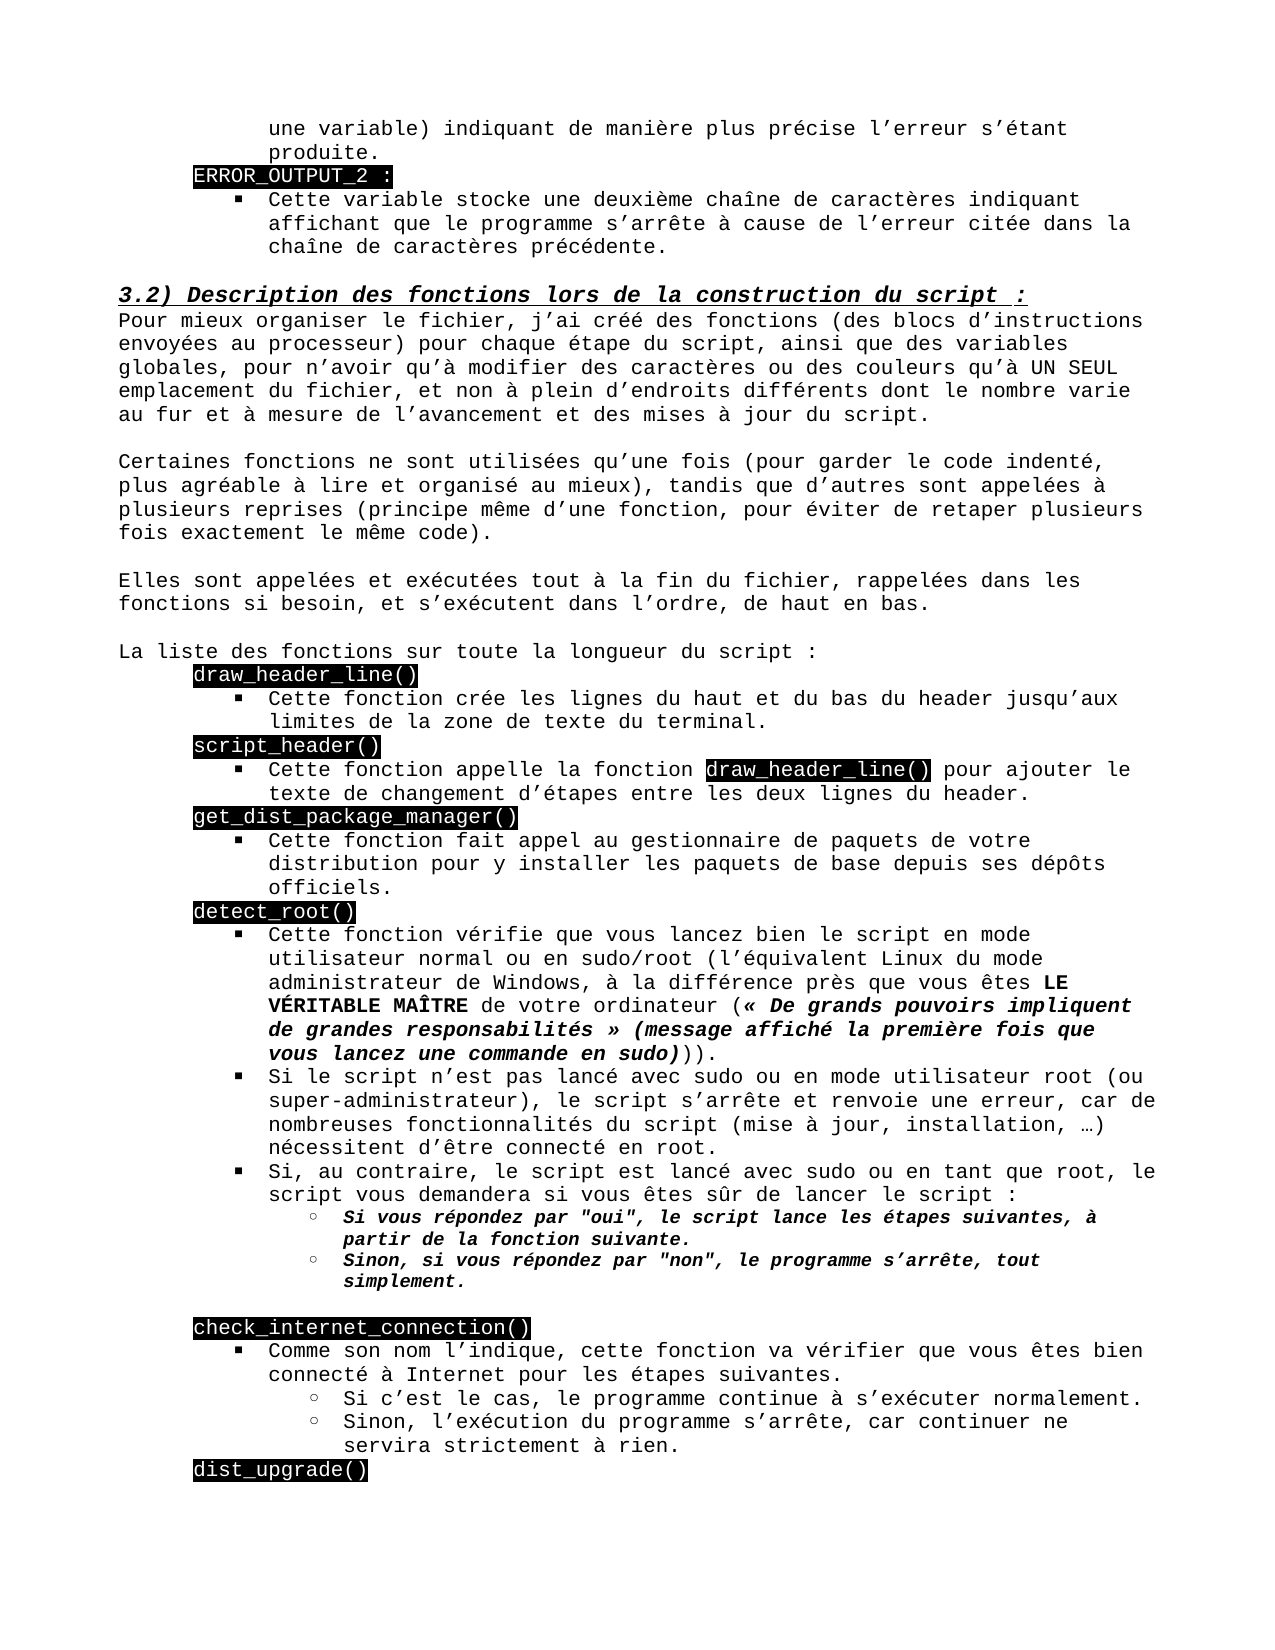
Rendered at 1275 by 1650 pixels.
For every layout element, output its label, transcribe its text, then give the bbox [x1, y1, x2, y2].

list Comme son nom l’indique, cette fonction va vérifier que vous êtes bien connecté à Internet pour les étapes suivantes. [231, 1340, 1157, 1388]
text Elles sont appelées et exécutées tout à la fin du fichier, rappelées dans les fonctions si besoin, et s’exécutent dans l’ordre, de haut en bas. [118, 570, 1157, 617]
text Pour mieux organiser le fichier, j’ai créé des fonctions (des blocs d’instructions envoyées au processeur) pour chaque étape du script, ainsi que des variables globales, pour n’avoir qu’à modifier des caractères ou des couleurs qu’à UN SEUL emplacement du fichier, et non à plein d’endroits différents dont le nombre varie au fur et à mesure de l’avancement et des mises à jour du script. [118, 309, 1157, 428]
text 3.2) Description des fonctions lors de la construction du script : [118, 284, 1157, 309]
list dist_upgrade() [156, 1459, 1157, 1482]
list Si c’est le cas, le programme continue à s’exécuter normalement. [306, 1388, 1157, 1411]
list get_dist_package_manager() [156, 806, 1157, 830]
list Cette fonction vérifie que vous lancez bien le script en mode utilisateur normal ou en sudo/root (l’équivalent Linux du mode administrateur de Windows, à la différence près que vous êtes LE VÉRITABLE MAÎTRE de votre ordinateur (« De grands pouvoirs impliquent de grandes responsabilités » (message affiché la première fois que vous lancez une commande en sudo))). [231, 924, 1157, 1066]
text La liste des fonctions sur toute la longueur du script : [118, 641, 1157, 664]
list script_header() [156, 735, 1157, 759]
list Si, au contraire, le script est lancé avec sudo ou en tant que root, le script vous demandera si vous êtes sûr de lancer le script : [231, 1161, 1157, 1208]
list Cette fonction appelle la fonction draw_header_line() pour ajouter le texte de changement d’étapes entre les deux lignes du header. [231, 759, 1157, 806]
list Cette fonction fait appel au gestionnaire de paquets de votre distribution pour y installer les paquets de base depuis ses dépôts officiels. [231, 830, 1157, 901]
list draw_header_line() [156, 664, 1157, 688]
list Cette variable stocke une deuxième chaîne de caractères indiquant affichant que le programme s’arrête à cause de l’erreur citée dans la chaîne de caractères précédente. [231, 189, 1157, 260]
text Certaines fonctions ne sont utilisées qu’une fois (pour garder le code indenté, plus agréable à lire et organisé au mieux), tandis que d’autres sont appelées à plusieurs reprises (principe même d’une fonction, pour éviter de retaper plusieurs fois exactement le même code). [118, 451, 1157, 546]
list ERROR_OUTPUT_2 : [156, 165, 1157, 189]
list Cette fonction crée les lignes du haut et du bas du header jusqu’aux limites de la zone de texte du terminal. [231, 688, 1157, 735]
list une variable) indiquant de manière plus précise l’erreur s’étant produite. [231, 118, 1157, 165]
list Si le script n’est pas lancé avec sudo ou en mode utilisateur root (ou super-administrateur), le script s’arrête et renvoie une erreur, car de nombreuses fonctionnalités du script (mise à jour, installation, …) nécessitent d’être connecté en root. [231, 1066, 1157, 1161]
list Si vous répondez par "oui", le script lance les étapes suivantes, à partir de la fonction suivante. [306, 1208, 1157, 1251]
list detect_root() [156, 901, 1157, 924]
list Sinon, l’exécution du programme s’arrête, car continuer ne servira strictement à rien. [306, 1411, 1157, 1459]
list check_internet_connection() [156, 1317, 1157, 1340]
list Sinon, si vous répondez par "non", le programme s’arrête, tout simplement. [306, 1251, 1157, 1293]
